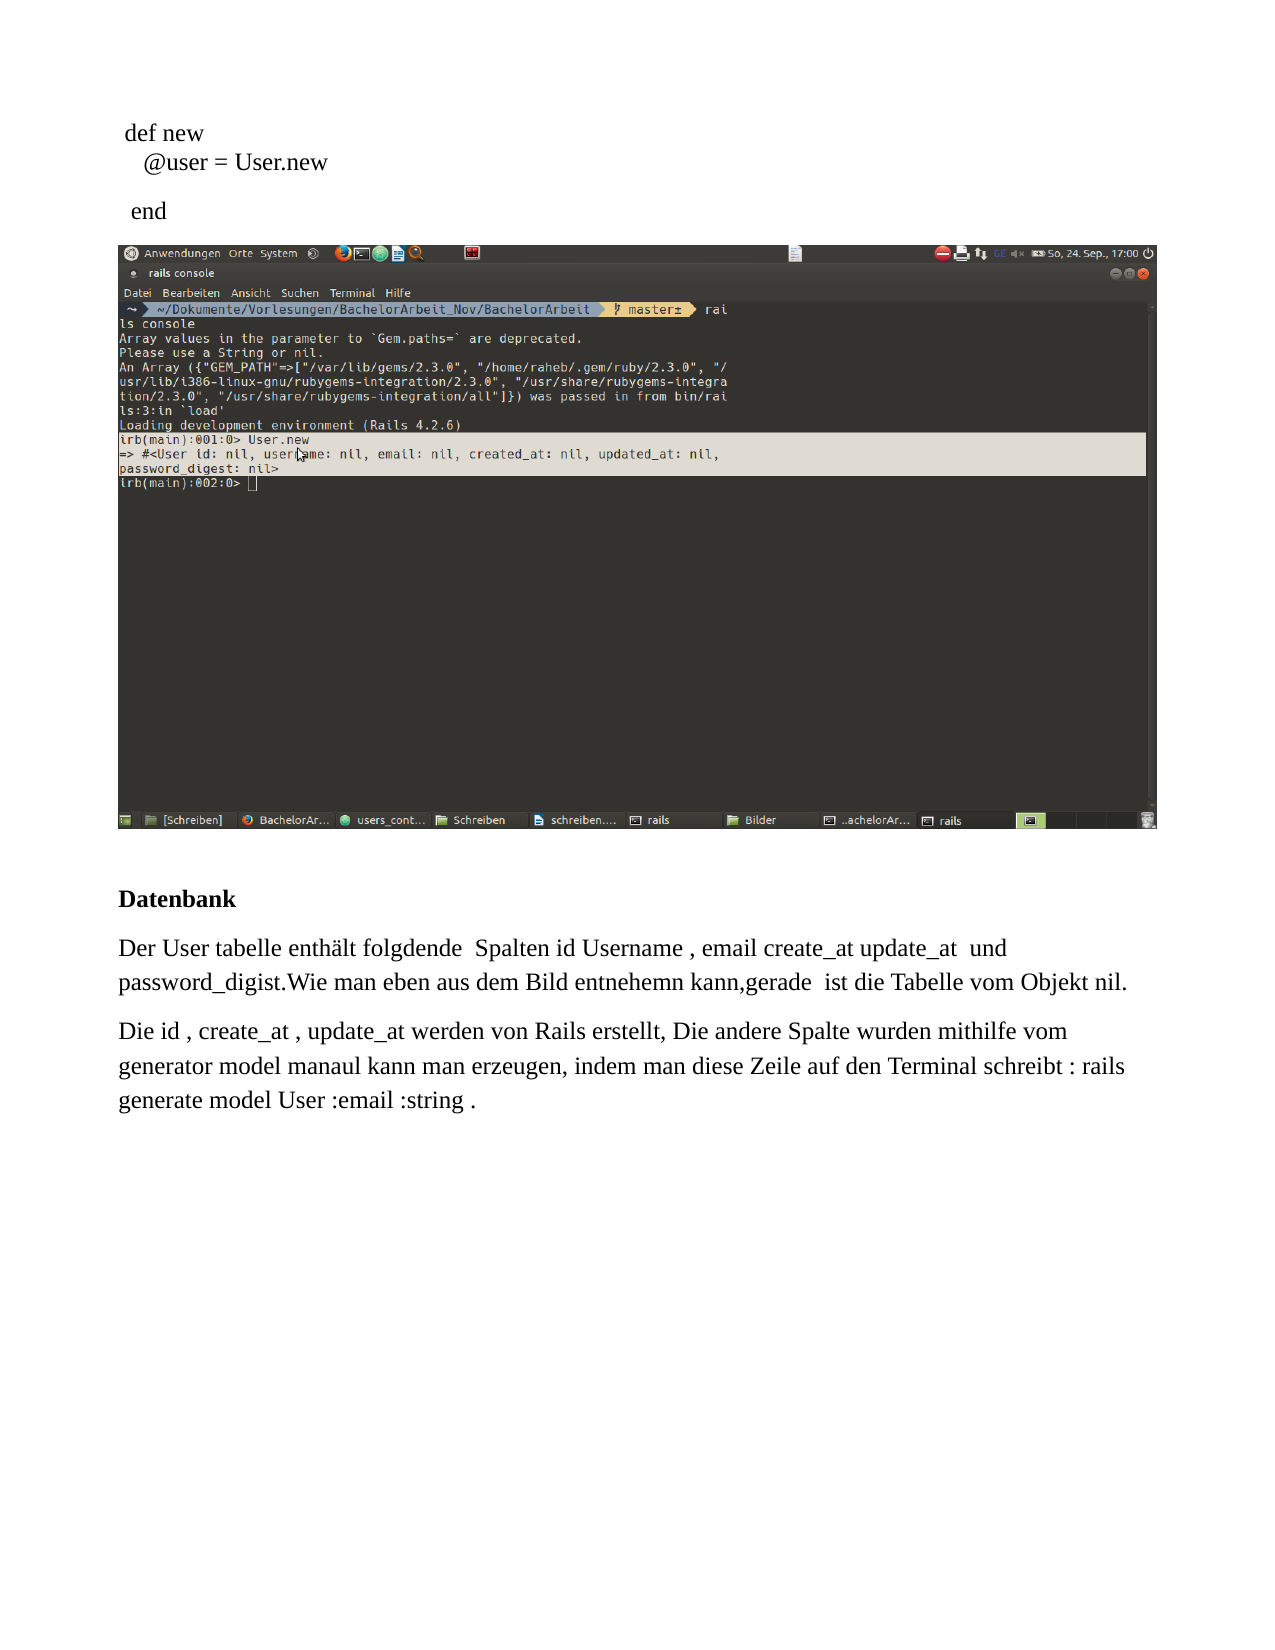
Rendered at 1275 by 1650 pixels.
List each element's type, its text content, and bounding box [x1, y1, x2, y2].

picture [118, 245, 1157, 829]
text end [118, 196, 1157, 225]
text @user = User.new [118, 147, 1157, 176]
text Der User tabelle enthält folgdende Spalten id Username , email create_at update_at und password_digist.Wie man eben aus dem Bild entnehemn kann,gerade ist die Tabelle vom Objekt nil. [118, 933, 1157, 996]
text Datenbank [118, 884, 1157, 912]
text Die id , create_at , update_at werden von Rails erstellt, Die andere Spalte wurden mithilfe vom generator model manaul kann man erzeugen, indem man diese Zeile auf den Terminal schreibt : rails generate model User :email :string . [118, 1016, 1157, 1114]
text def new [118, 118, 1157, 147]
